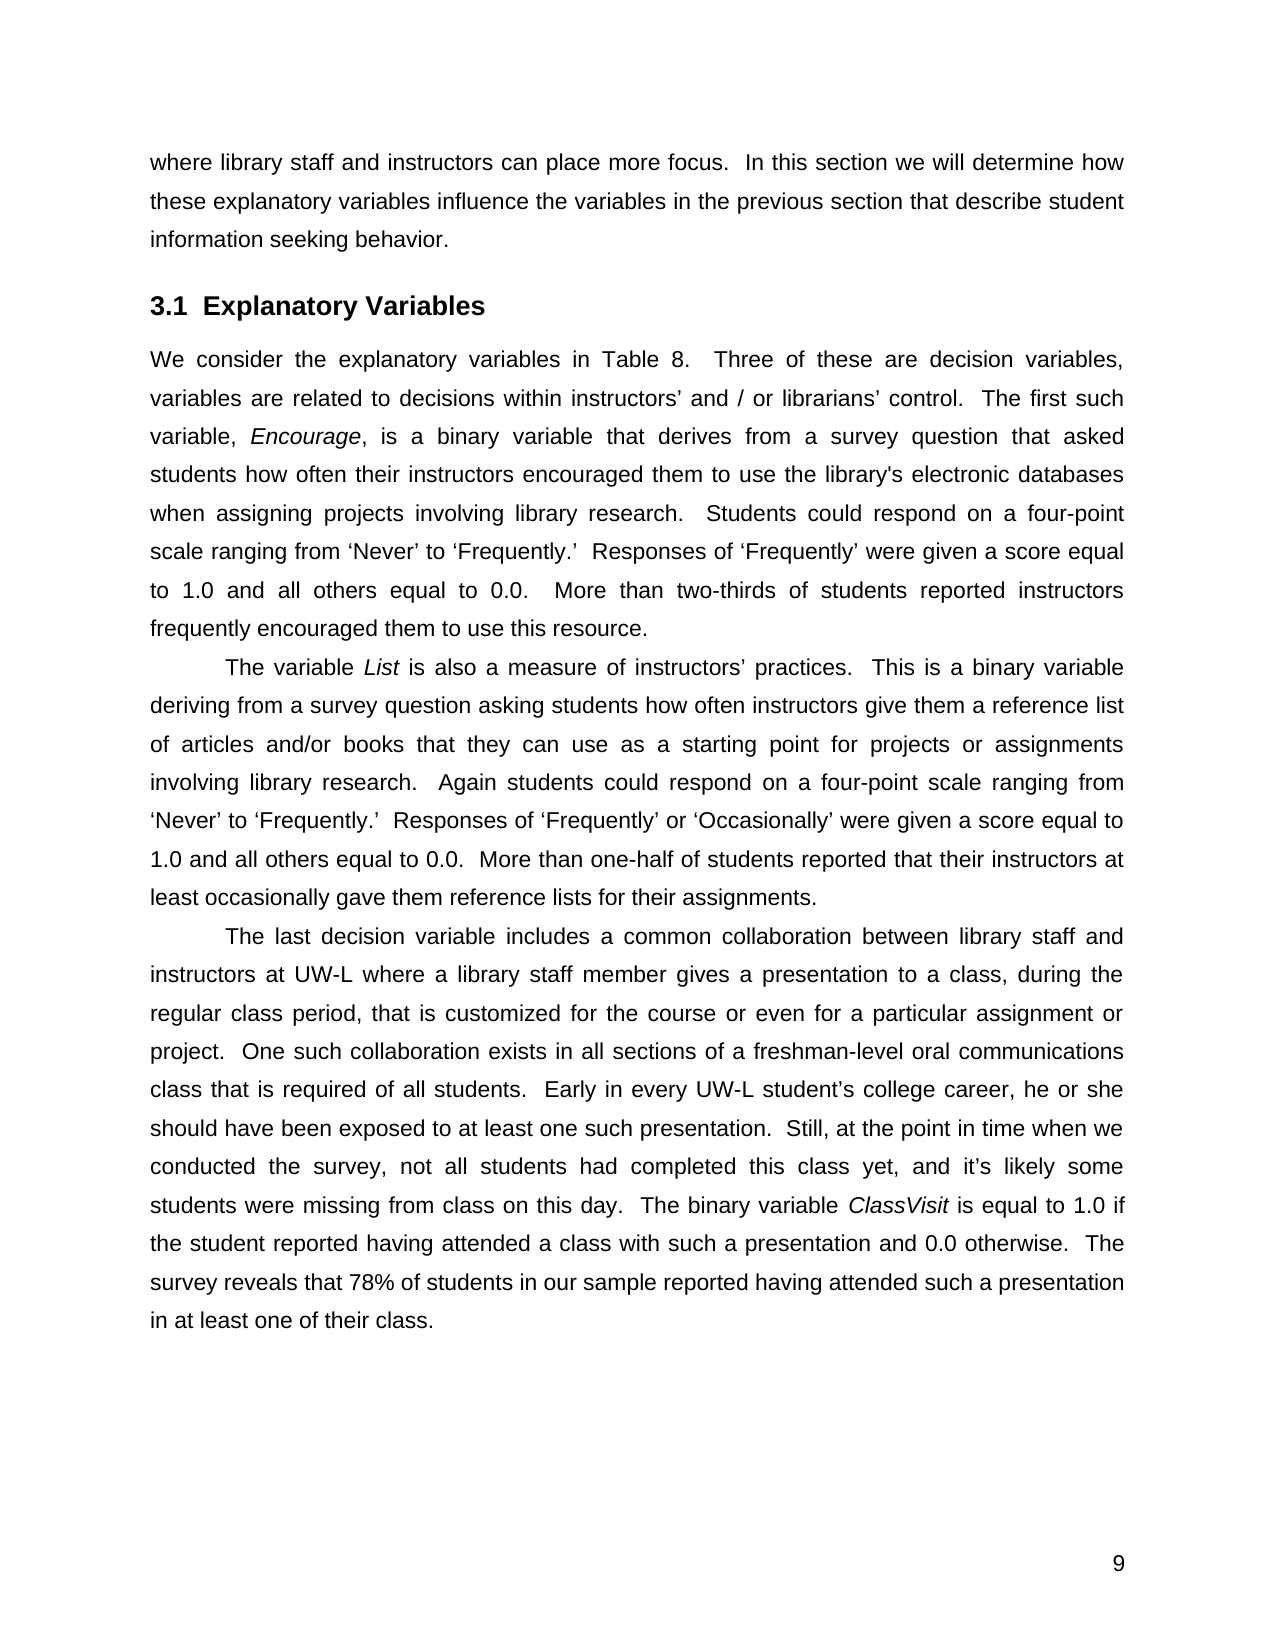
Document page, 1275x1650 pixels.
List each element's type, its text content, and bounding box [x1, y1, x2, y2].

text The variable List is also a measure of instructors’ practices. This is a binary variable deriving from a survey question asking students how often instructors give them a reference list of articles and/or books that they can use as a starting point for projects or assignments involving library research. Again students could respond on a four-point scale ranging from ‘Never’ to ‘Frequently.’ Responses of ‘Frequently’ or ‘Occasionally’ were given a score equal to 1.0 and all others equal to 0.0. More than one-half of students reported that their instructors at least occasionally gave them reference lists for their assignments. [150, 654, 1125, 911]
text 3.1 Explanatory Variables [150, 291, 1125, 321]
text where library staff and instructors can place more focus. In this section we will determine how these explanatory variables influence the variables in the previous section that describe student information seeking behavior. [150, 150, 1125, 252]
text The last decision variable includes a common collaboration between library staff and instructors at UW-L where a library staff member gives a presentation to a class, during the regular class period, that is customized for the course or even for a particular assignment or project. One such collaboration exists in all sections of a freshman-level oral communications class that is required of all students. Early in every UW-L student’s college career, he or she should have been exposed to at least one such presentation. Still, at the point in time when we conducted the survey, not all students had completed this class yet, and it’s likely some students were missing from class on this day. The binary variable ClassVisit is equal to 1.0 if the student reported having attended a class with such a presentation and 0.0 otherwise. The survey reveals that 78% of students in our sample reported having attended such a presentation in at least one of their class. [150, 923, 1125, 1333]
text We consider the explanatory variables in Table 8. Three of these are decision variables, variables are related to decisions within instructors’ and / or librarians’ control. The first such variable, Encourage, is a binary variable that derives from a survey question that asked students how often their instructors encouraged them to use the library's electronic databases when assigning projects involving library research. Students could respond on a four-point scale ranging from ‘Never’ to ‘Frequently.’ Responses of ‘Frequently’ were given a score equal to 1.0 and all others equal to 0.0. More than two-thirds of students reported instructors frequently encouraged them to use this resource. [150, 347, 1125, 642]
